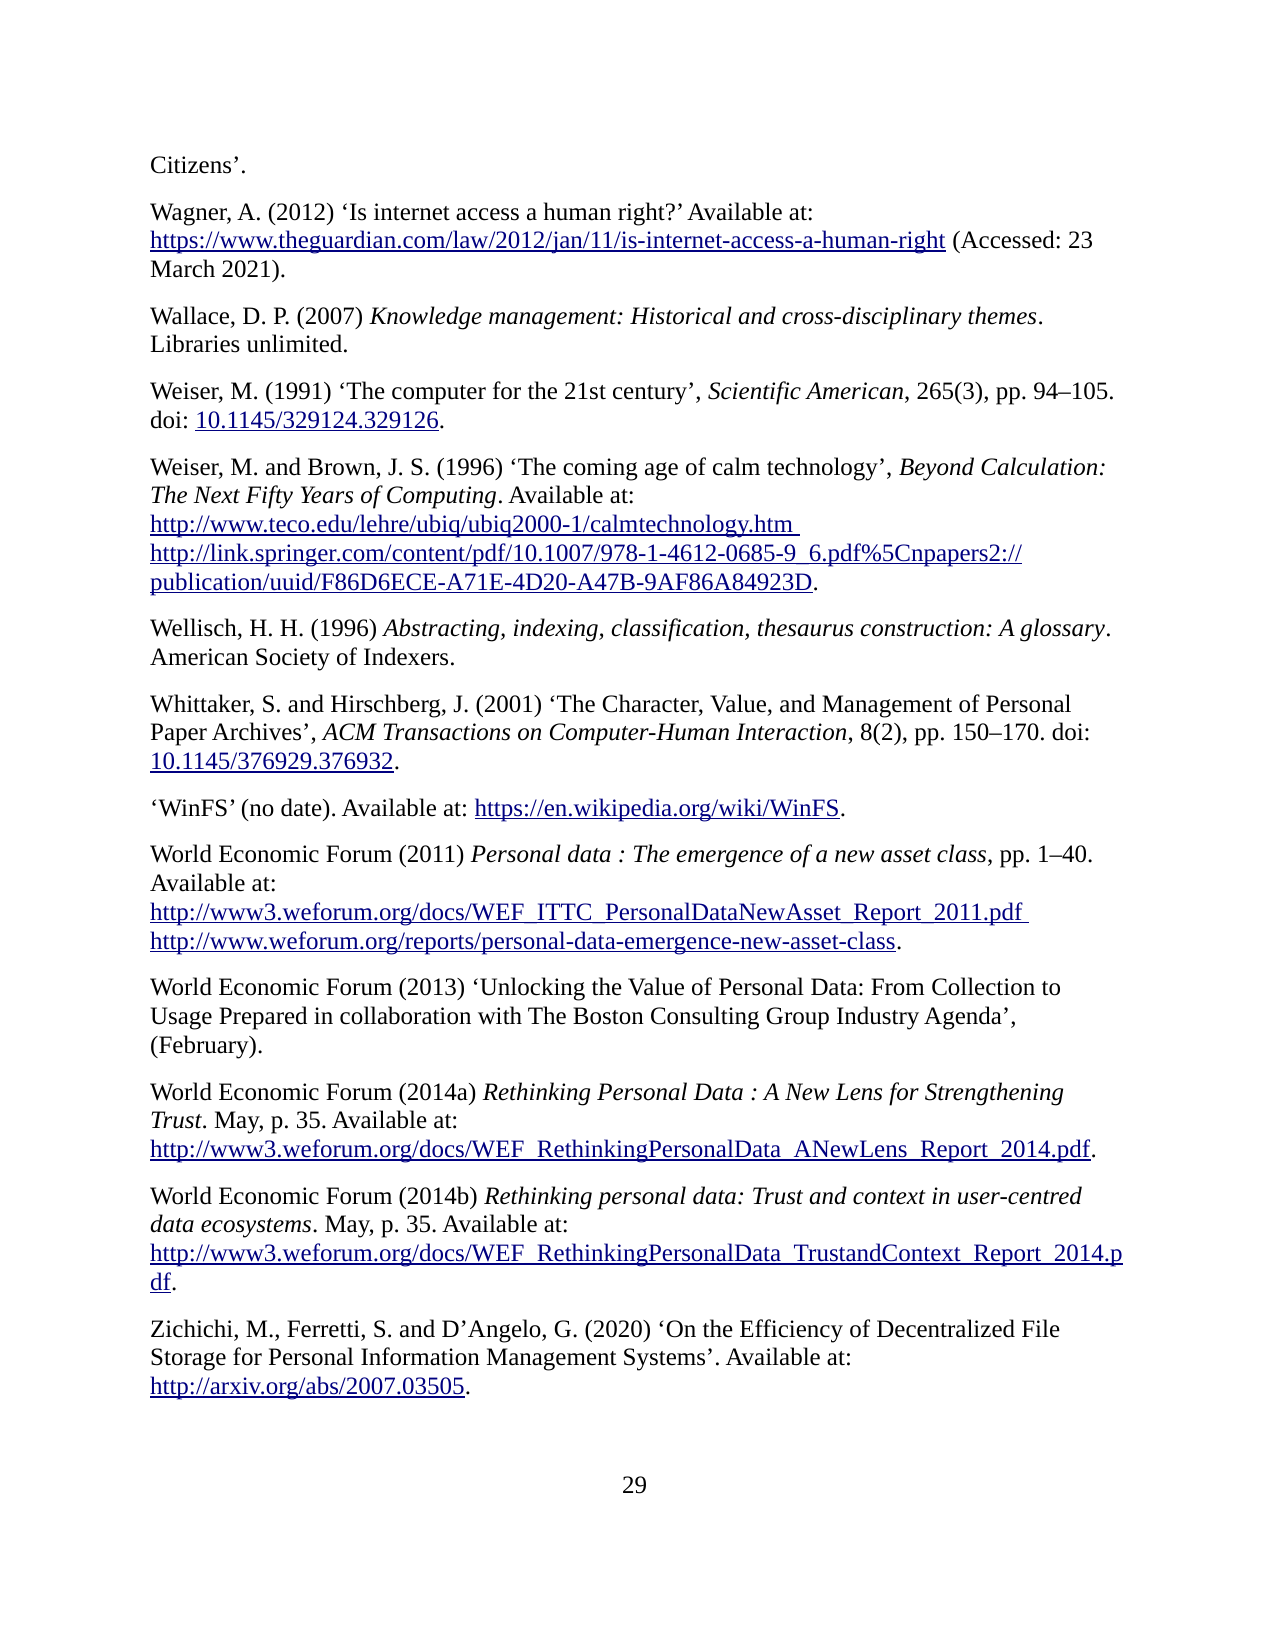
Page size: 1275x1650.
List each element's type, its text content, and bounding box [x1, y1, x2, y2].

text Zichichi, M., Ferretti, S. and D’Angelo, G. (2020) ‘On the Efficiency of Decentralized File Storage for Personal Information Management Systems’. Available at: http://arxiv.org/abs/2007.03505. [150, 1314, 1125, 1400]
text Wellisch, H. H. (1996) Abstracting, indexing, classification, thesaurus construction: A glossary. American Society of Indexers. [150, 613, 1125, 671]
text Wagner, A. (2012) ‘Is internet access a human right?’ Available at: https://www.theguardian.com/law/2012/jan/11/is-internet-access-a-human-right (Accessed: 23 March 2021). [150, 197, 1125, 283]
text World Economic Forum (2014b) Rethinking personal data: Trust and context in user-centred data ecosystems. May, p. 35. Available at: http://www3.weforum.org/docs/WEF_RethinkingPersonalData_TrustandContext_Report_2014.pdf. [150, 1181, 1125, 1296]
text ‘WinFS’ (no date). Available at: https://en.wikipedia.org/wiki/WinFS. [150, 793, 1125, 822]
text Weiser, M. and Brown, J. S. (1996) ‘The coming age of calm technology’, Beyond Calculation: The Next Fifty Years of Computing. Available at: http://www.teco.edu/lehre/ubiq/ubiq2000-1/calmtechnology.htm http://link.springer.com/content/pdf/10.1007/978-1-4612-0685-9_6.pdf%5Cnpapers2://publication/uuid/F86D6ECE-A71E-4D20-A47B-9AF86A84923D. [150, 452, 1125, 595]
text Weiser, M. (1991) ‘The computer for the 21st century’, Scientific American, 265(3), pp. 94–105. doi: 10.1145/329124.329126. [150, 376, 1125, 434]
text World Economic Forum (2013) ‘Unlocking the Value of Personal Data: From Collection to Usage Prepared in collaboration with The Boston Consulting Group Industry Agenda’, (February). [150, 972, 1125, 1059]
text World Economic Forum (2011) Personal data : The emergence of a new asset class, pp. 1–40. Available at: http://www3.weforum.org/docs/WEF_ITTC_PersonalDataNewAsset_Report_2011.pdf http://www.weforum.org/reports/personal-data-emergence-new-asset-class. [150, 839, 1125, 954]
text Citizens’. [150, 150, 1125, 179]
text World Economic Forum (2014a) Rethinking Personal Data : A New Lens for Strengthening Trust. May, p. 35. Available at: http://www3.weforum.org/docs/WEF_RethinkingPersonalData_ANewLens_Report_2014.pdf. [150, 1077, 1125, 1163]
text Wallace, D. P. (2007) Knowledge management: Historical and cross-disciplinary themes. Libraries unlimited. [150, 301, 1125, 358]
text Whittaker, S. and Hirschberg, J. (2001) ‘The Character, Value, and Management of Personal Paper Archives’, ACM Transactions on Computer-Human Interaction, 8(2), pp. 150–170. doi: 10.1145/376929.376932. [150, 689, 1125, 775]
